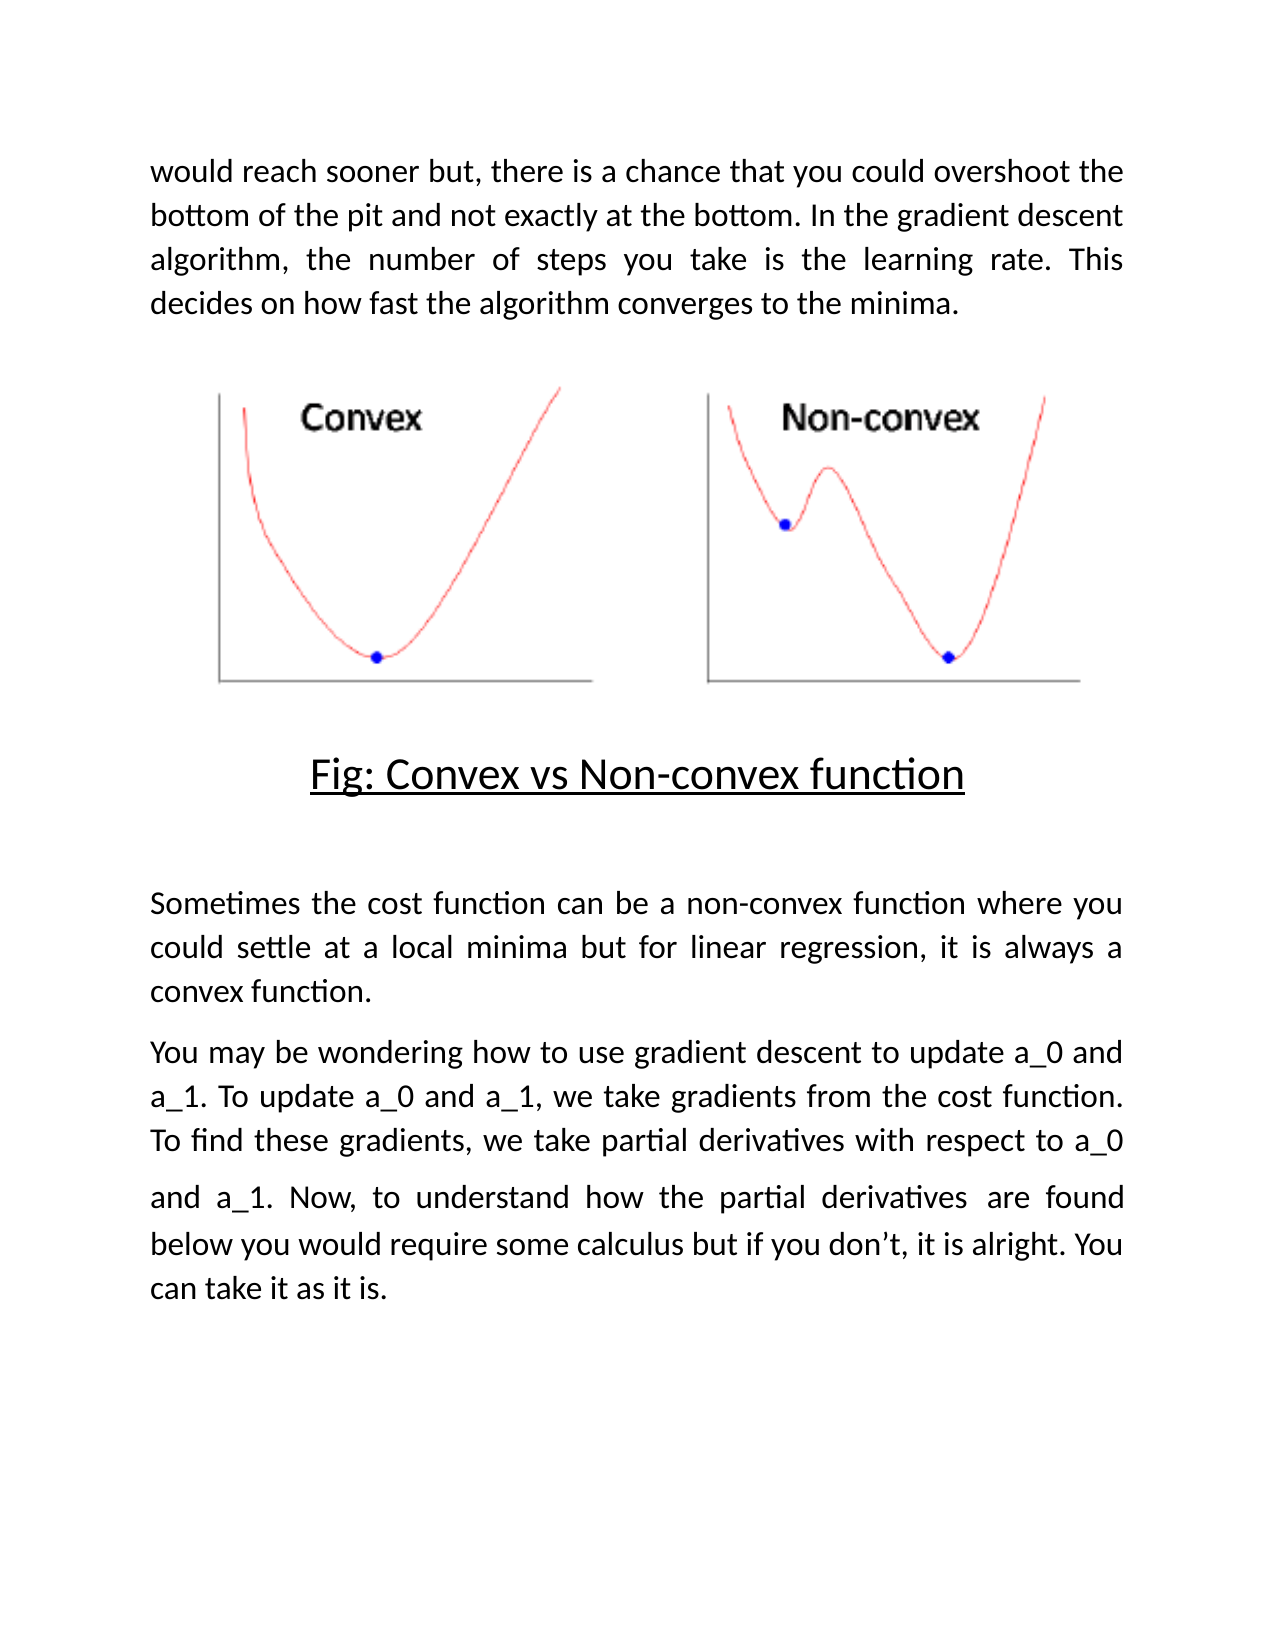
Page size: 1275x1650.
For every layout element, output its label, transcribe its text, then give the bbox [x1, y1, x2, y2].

text Fig: Convex vs Non-convex function [150, 745, 1125, 801]
text You may be wondering how to use gradient descent to update a_0 and a_1. To update a_0 and a_1, we take gradients from the cost function. To find these gradients, we take partial derivatives with respect to a_0 and a_1. Now, to understand how the partial derivatives are found below you would require some calculus but if you don’t, it is alright. You can take it as it is. [150, 1031, 1125, 1308]
picture [159, 342, 1114, 726]
text Sometimes the cost function can be a non-convex function where you could settle at a local minima but for linear regression, it is always a convex function. [150, 882, 1125, 1011]
text would reach sooner but, there is a chance that you could overshoot the bottom of the pit and not exactly at the bottom. In the gradient descent algorithm, the number of steps you take is the learning rate. This decides on how fast the algorithm converges to the minima. [150, 150, 1125, 323]
